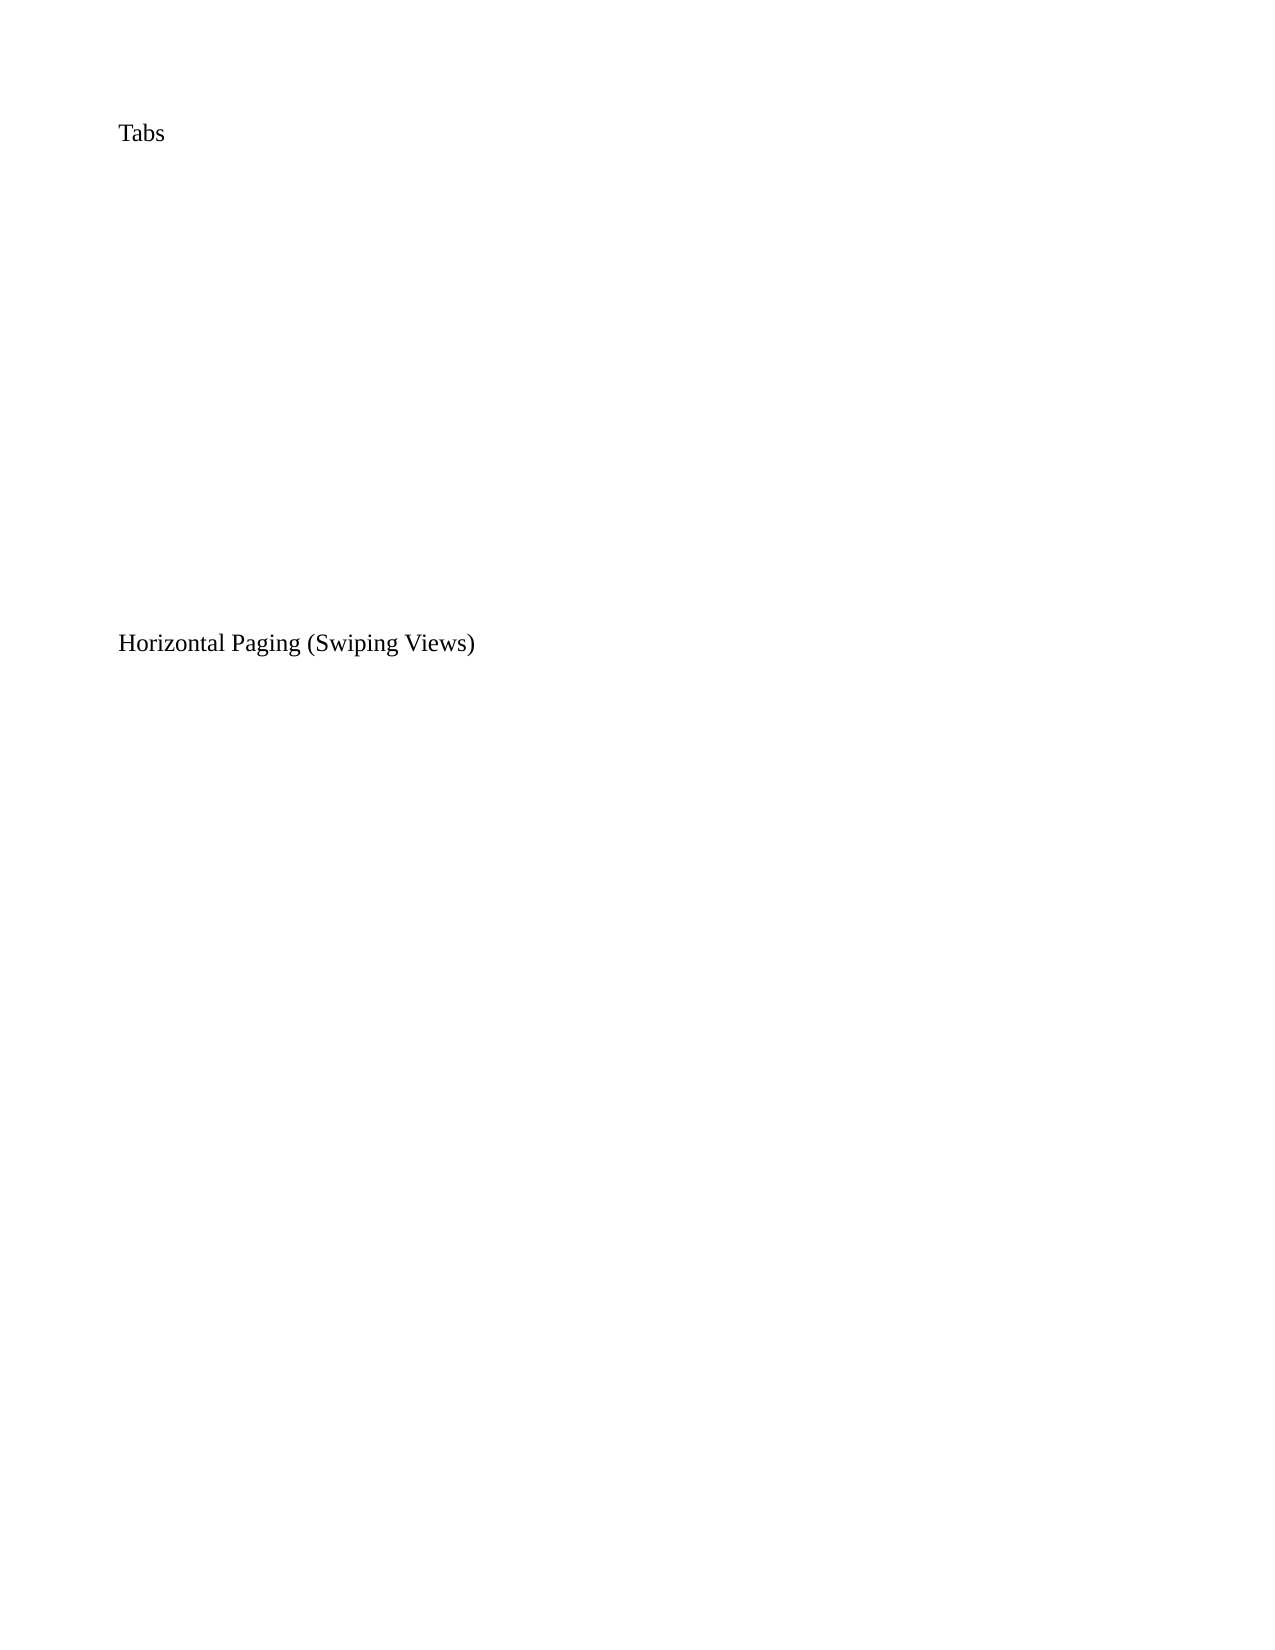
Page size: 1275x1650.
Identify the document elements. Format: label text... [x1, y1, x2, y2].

text Horizontal Paging (Swiping Views) [118, 628, 1157, 657]
text Tabs [118, 118, 1157, 147]
